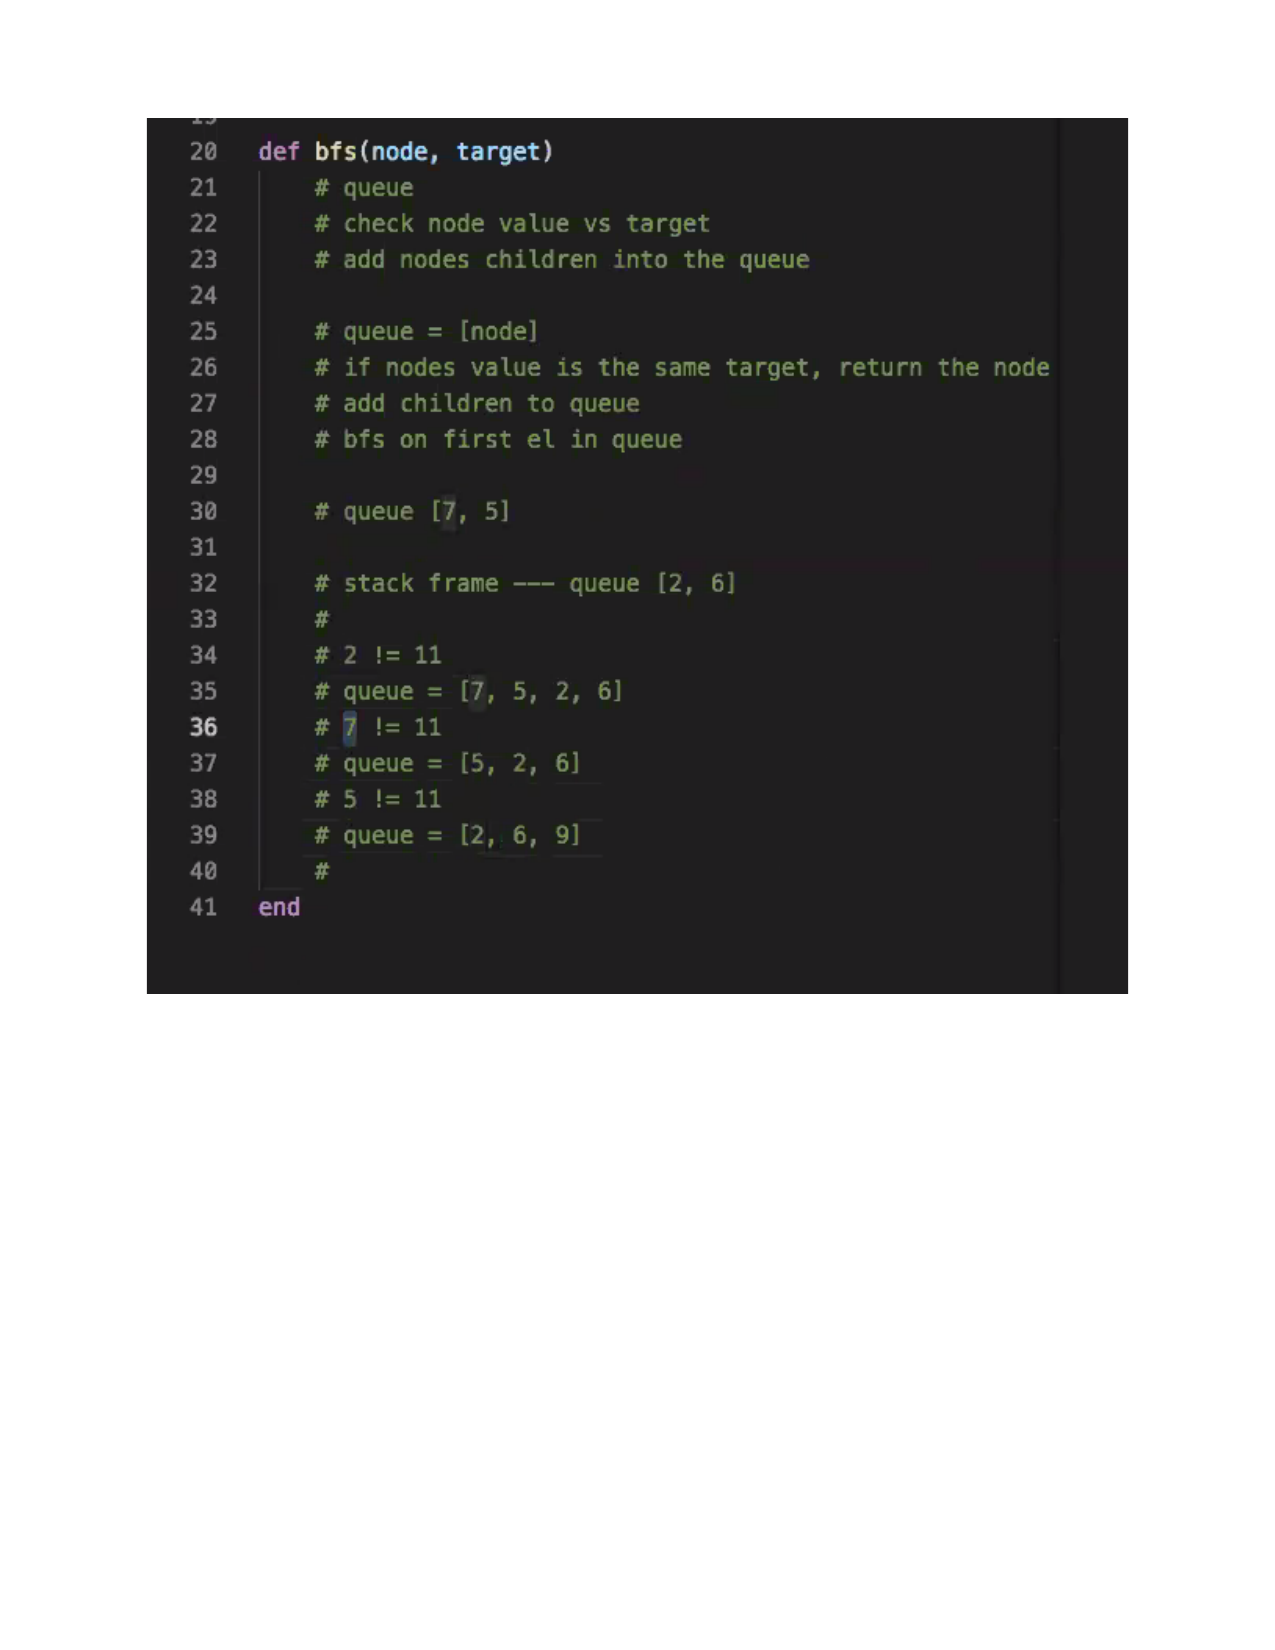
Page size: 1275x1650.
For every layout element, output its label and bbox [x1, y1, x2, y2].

picture [146, 118, 1129, 994]
